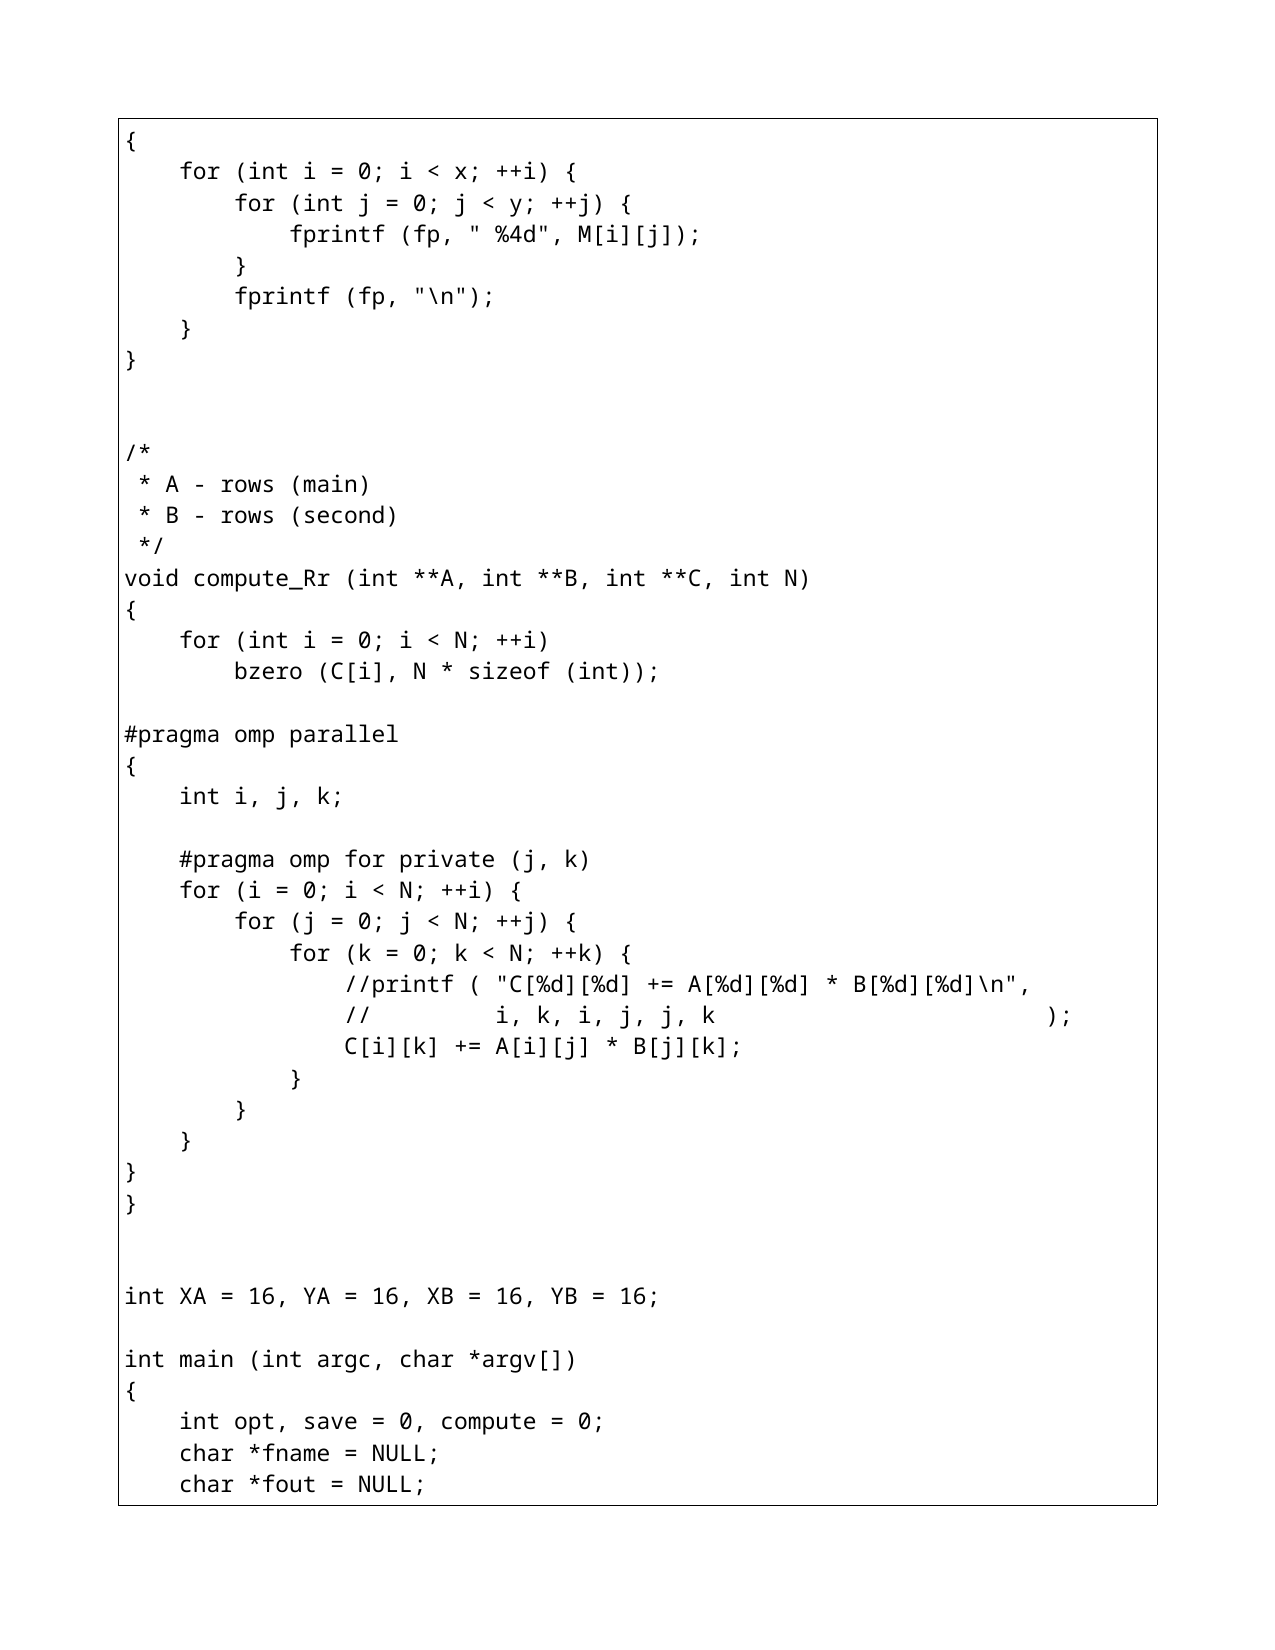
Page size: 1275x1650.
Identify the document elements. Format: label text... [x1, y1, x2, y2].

table_header { for (int i = 0; i < x; ++i) { for (int j = 0; j < y; ++j) { fprintf (fp, " %4d", M[i][j]); } fprintf (fp, "\n"); } } /* * A - rows (main) * B - rows (second) */ void compute_Rr (int **A, int **B, int **C, int N) { for (int i = 0; i < N; ++i) bzero (C[i], N * sizeof (int)); #pragma omp parallel { int i, j, k; #pragma omp for private (j, k) for (i = 0; i < N; ++i) { for (j = 0; j < N; ++j) { for (k = 0; k < N; ++k) { //printf ( "C[%d][%d] += A[%d][%d] * B[%d][%d]\n", // i, k, i, j, j, k ); C[i][k] += A[i][j] * B[j][k]; } } } } } int XA = 16, YA = 16, XB = 16, YB = 16; int main (int argc, char *argv[]) { int opt, save = 0, compute = 0; char *fname = NULL; char *fout = NULL; [119, 119, 1157, 1505]
